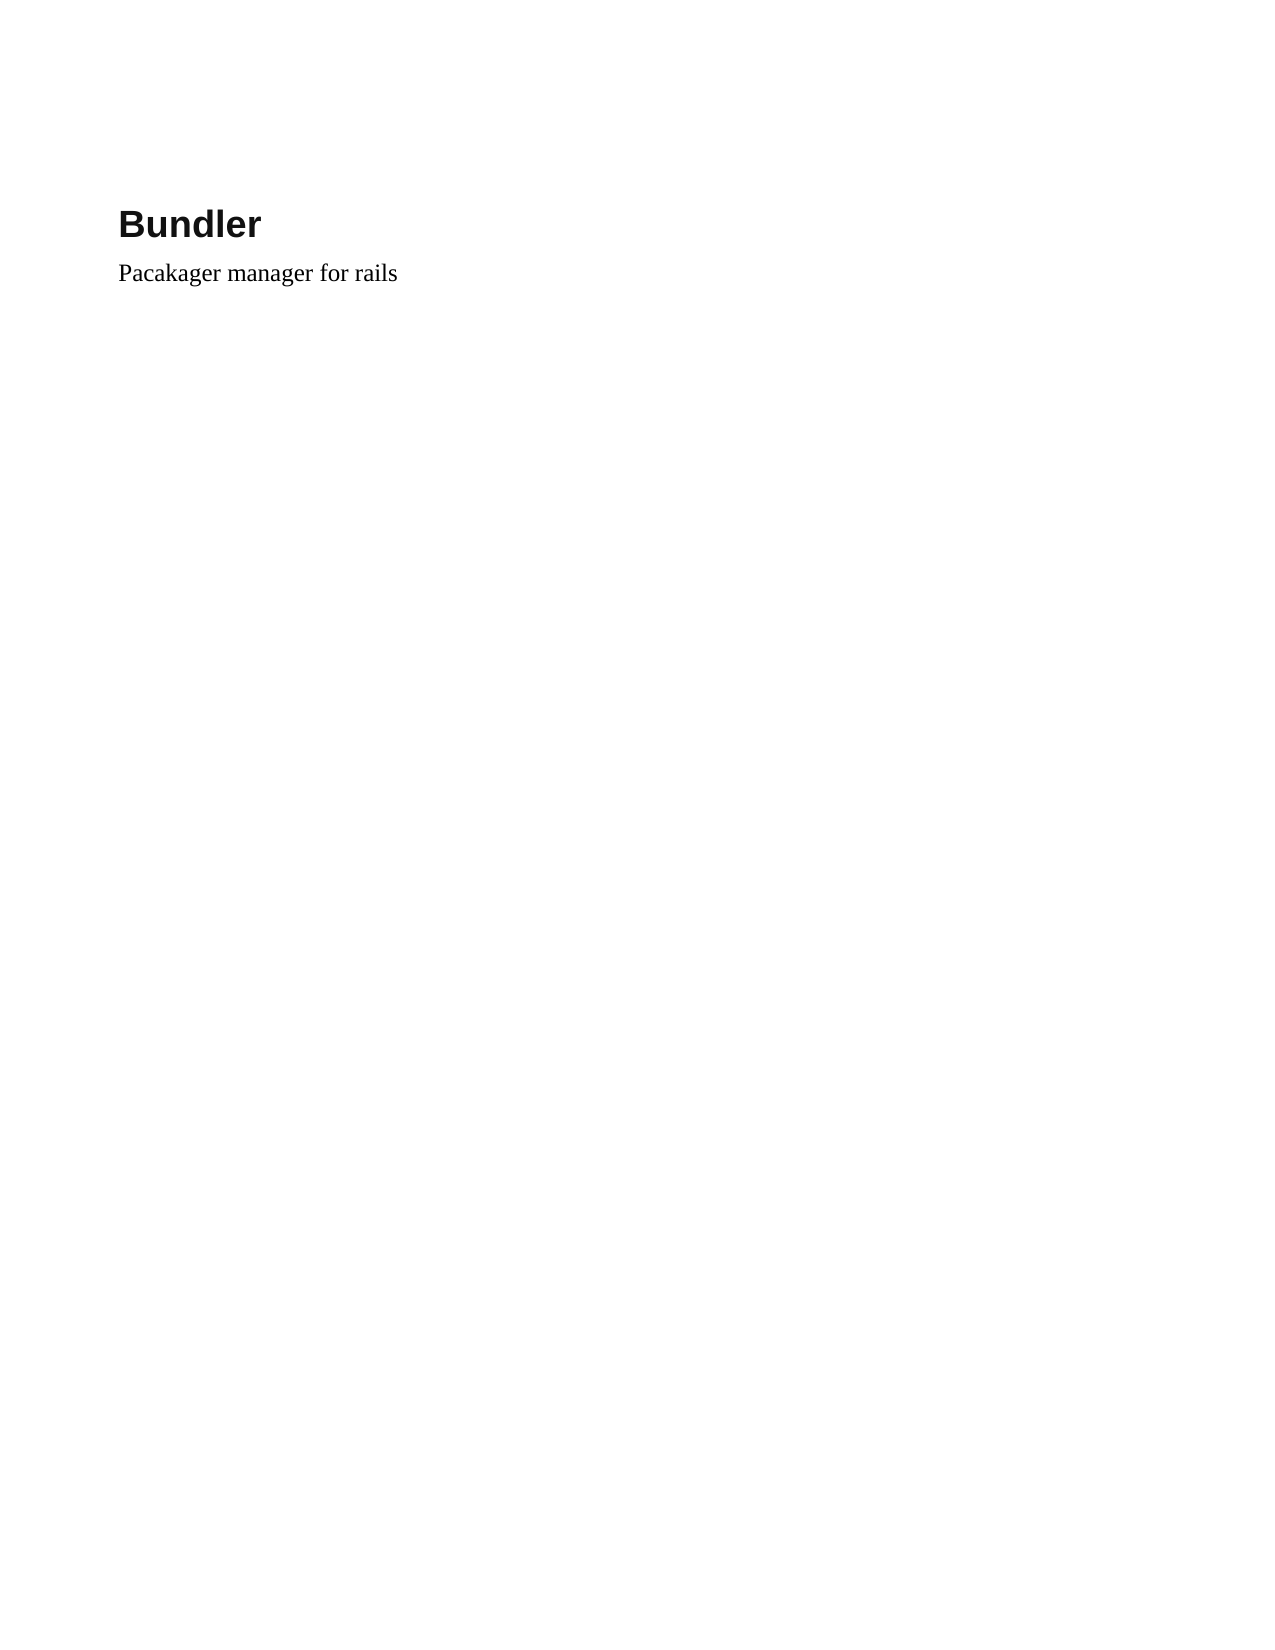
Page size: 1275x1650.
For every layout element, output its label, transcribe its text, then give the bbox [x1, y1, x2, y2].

subtitle Bundler [118, 202, 1157, 245]
text Pacakager manager for rails [118, 258, 1151, 287]
